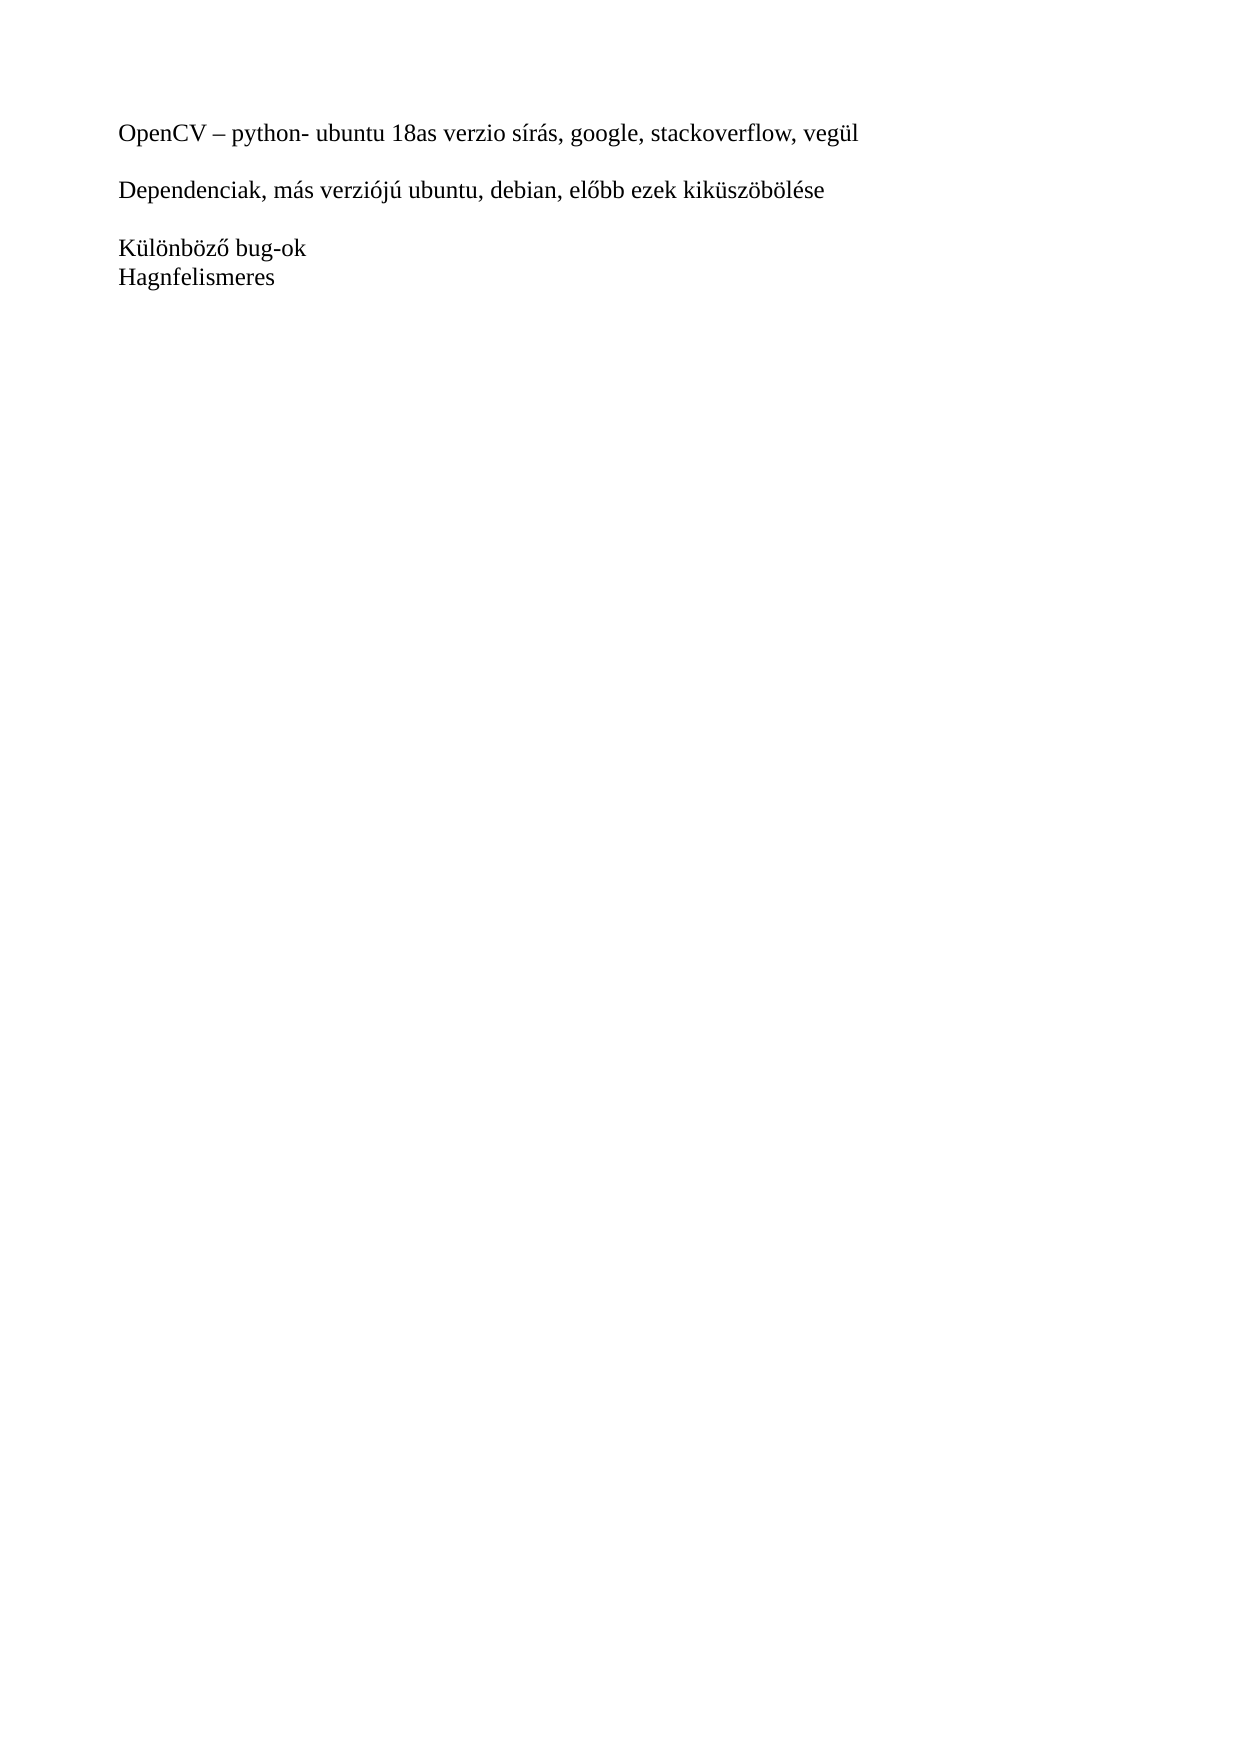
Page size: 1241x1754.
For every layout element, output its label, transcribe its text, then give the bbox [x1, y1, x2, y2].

text Hagnfelismeres [118, 262, 1122, 291]
text Különböző bug-ok [118, 233, 1122, 262]
text OpenCV – python- ubuntu 18as verzio sírás, google, stackoverflow, vegül [118, 118, 1122, 147]
text Dependenciak, más verziójú ubuntu, debian, előbb ezek kiküszöbölése [118, 176, 1122, 204]
